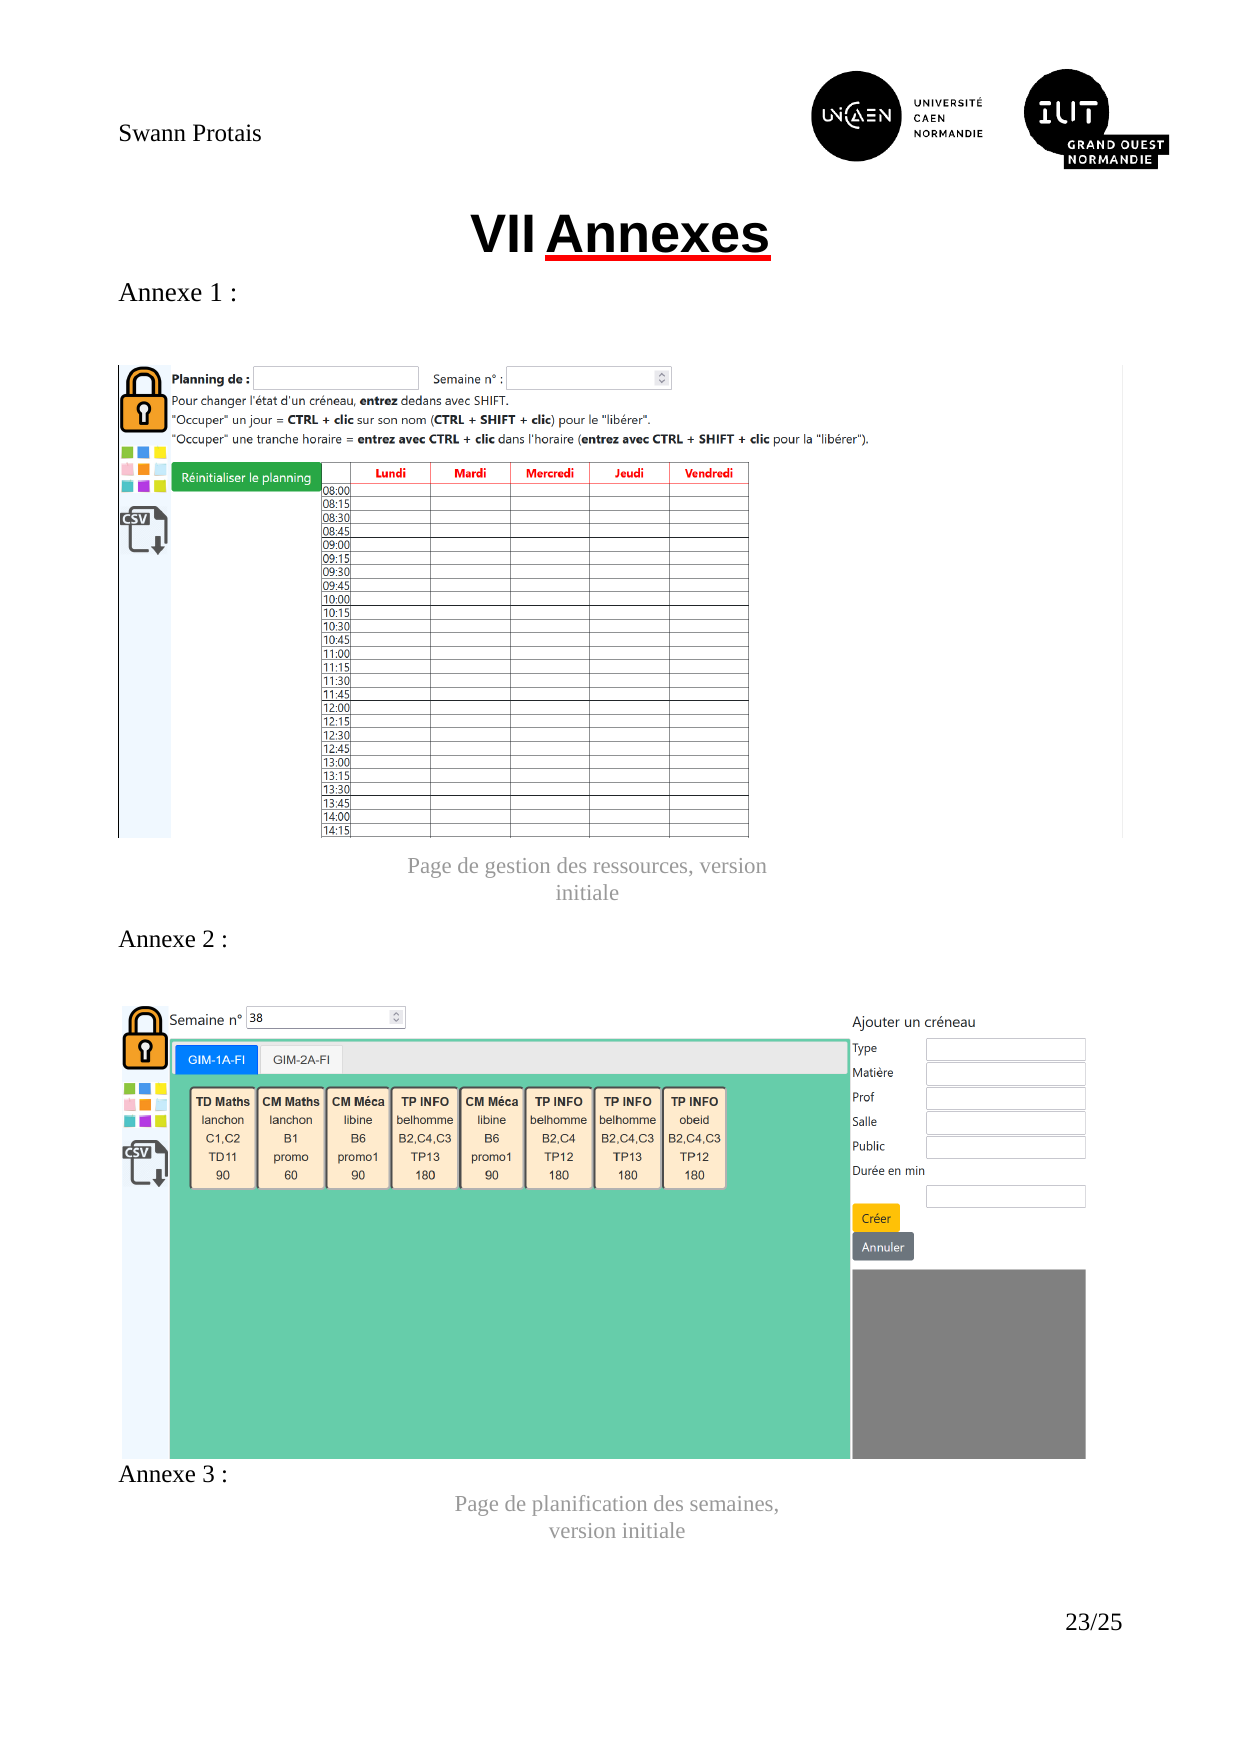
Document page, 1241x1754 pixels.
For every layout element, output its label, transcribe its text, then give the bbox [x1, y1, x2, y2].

text Annexe 3 : [118, 1039, 1122, 1487]
text Annexe 1 : [118, 276, 1122, 307]
text Annexe 2 : [118, 924, 1122, 953]
picture [1001, 67, 1194, 175]
picture [800, 58, 993, 174]
picture [118, 365, 1123, 838]
picture [122, 1006, 1086, 1459]
subtitle Annexes [118, 201, 1122, 264]
